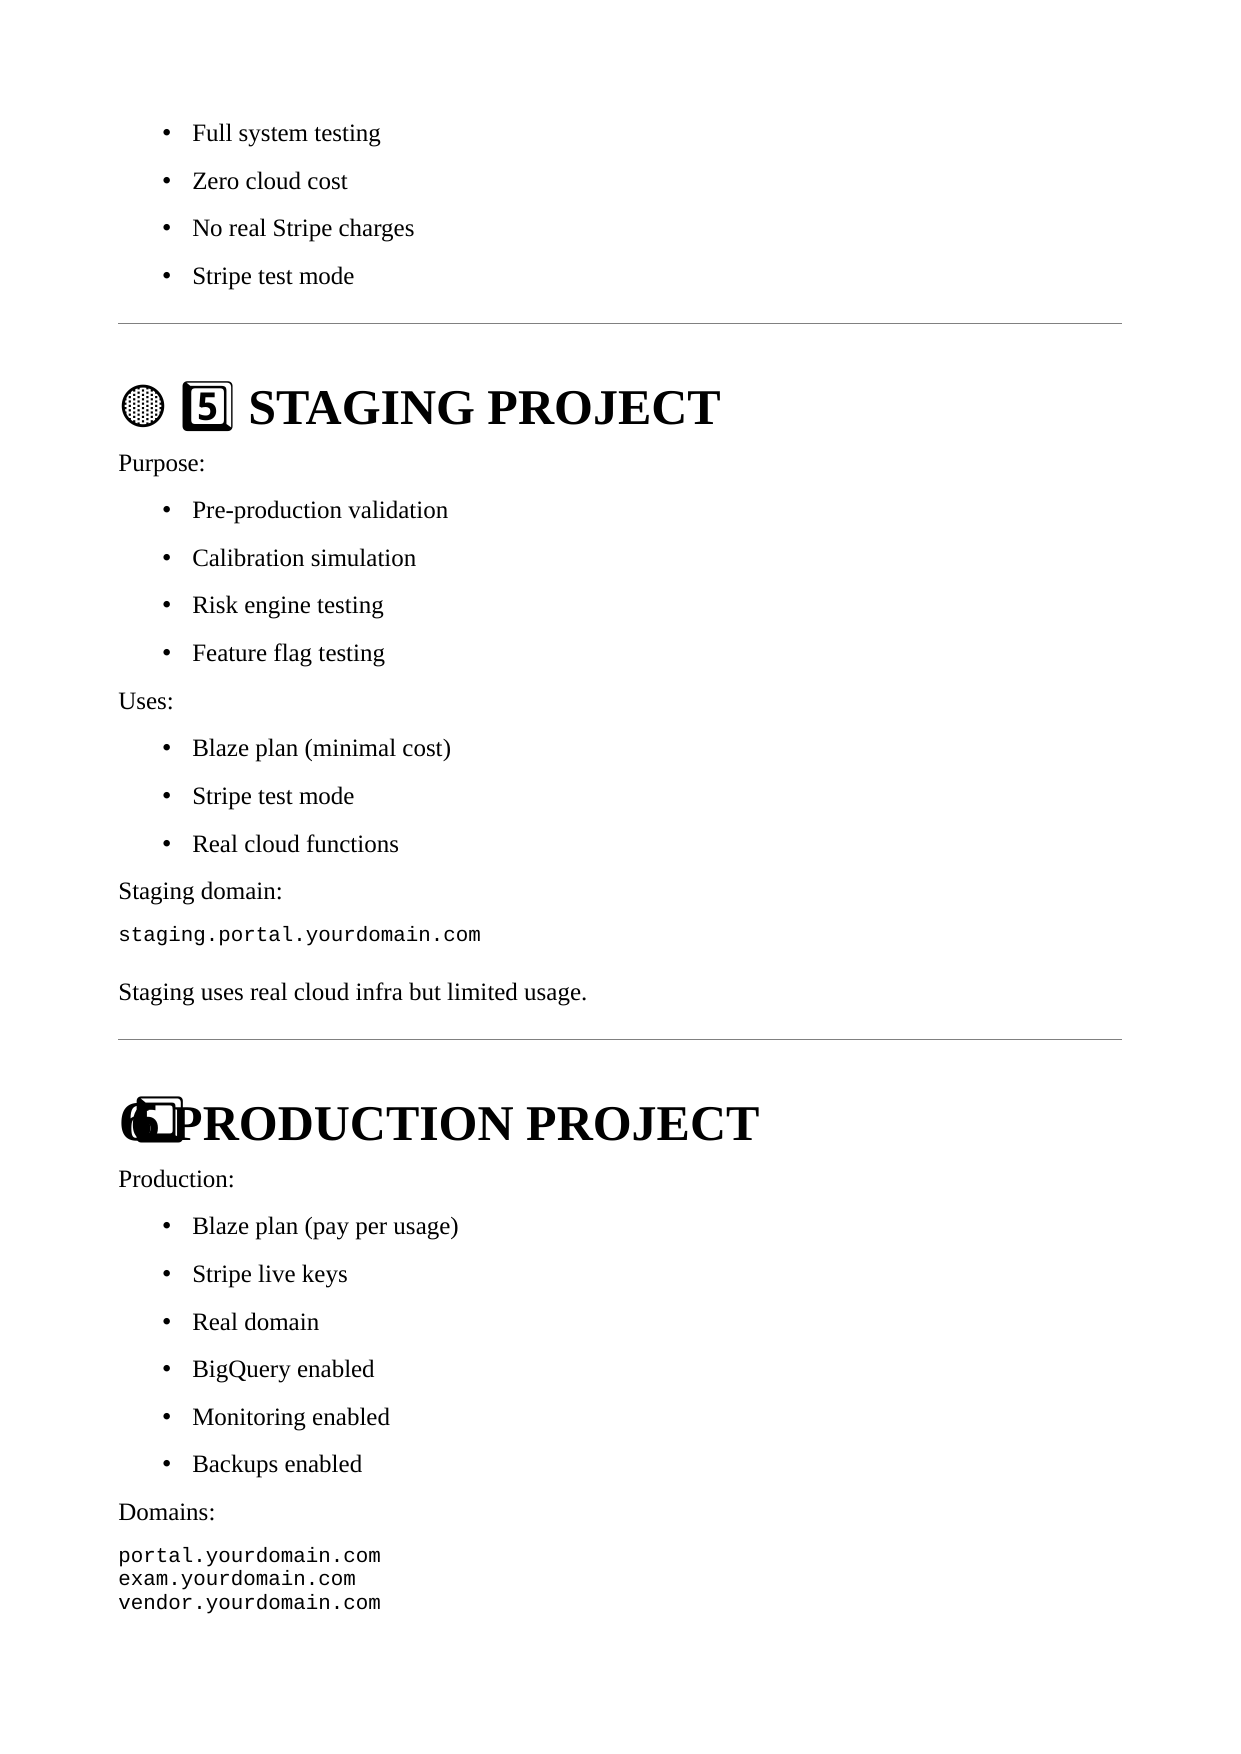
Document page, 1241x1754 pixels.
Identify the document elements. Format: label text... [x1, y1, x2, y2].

list Zero cloud cost [162, 166, 1122, 194]
subtitle 🟡 5️⃣ STAGING PROJECT [118, 378, 1122, 435]
list Stripe test mode [162, 261, 1122, 290]
text Domains: [118, 1497, 1122, 1526]
list Monitoring enabled [162, 1402, 1122, 1431]
list Real cloud functions [162, 829, 1122, 857]
list Stripe test mode [162, 781, 1122, 810]
list Blaze plan (minimal cost) [162, 733, 1122, 762]
text exam.yourdomain.com [118, 1568, 1122, 1592]
list Backups enabled [162, 1449, 1122, 1478]
list Pre-production validation [162, 495, 1122, 524]
list No real Stripe charges [162, 213, 1122, 242]
list Risk engine testing [162, 591, 1122, 619]
text Staging domain: [118, 876, 1122, 905]
subtitle 🔴 6️⃣ PRODUCTION PROJECT [118, 1094, 1122, 1151]
text Production: [118, 1164, 1122, 1193]
list Calibration simulation [162, 543, 1122, 572]
list Blaze plan (pay per usage) [162, 1211, 1122, 1240]
text staging.portal.yourdomain.com [118, 924, 1122, 947]
text Staging uses real cloud infra but limited usage. [118, 977, 1122, 1006]
list Stripe live keys [162, 1259, 1122, 1288]
text Purpose: [118, 448, 1122, 477]
text portal.yourdomain.com [118, 1545, 1122, 1568]
text Uses: [118, 686, 1122, 714]
list Full system testing [162, 118, 1122, 147]
list BigQuery enabled [162, 1354, 1122, 1383]
list Feature flag testing [162, 638, 1122, 667]
text vendor.yourdomain.com [118, 1592, 1122, 1616]
list Real domain [162, 1307, 1122, 1335]
